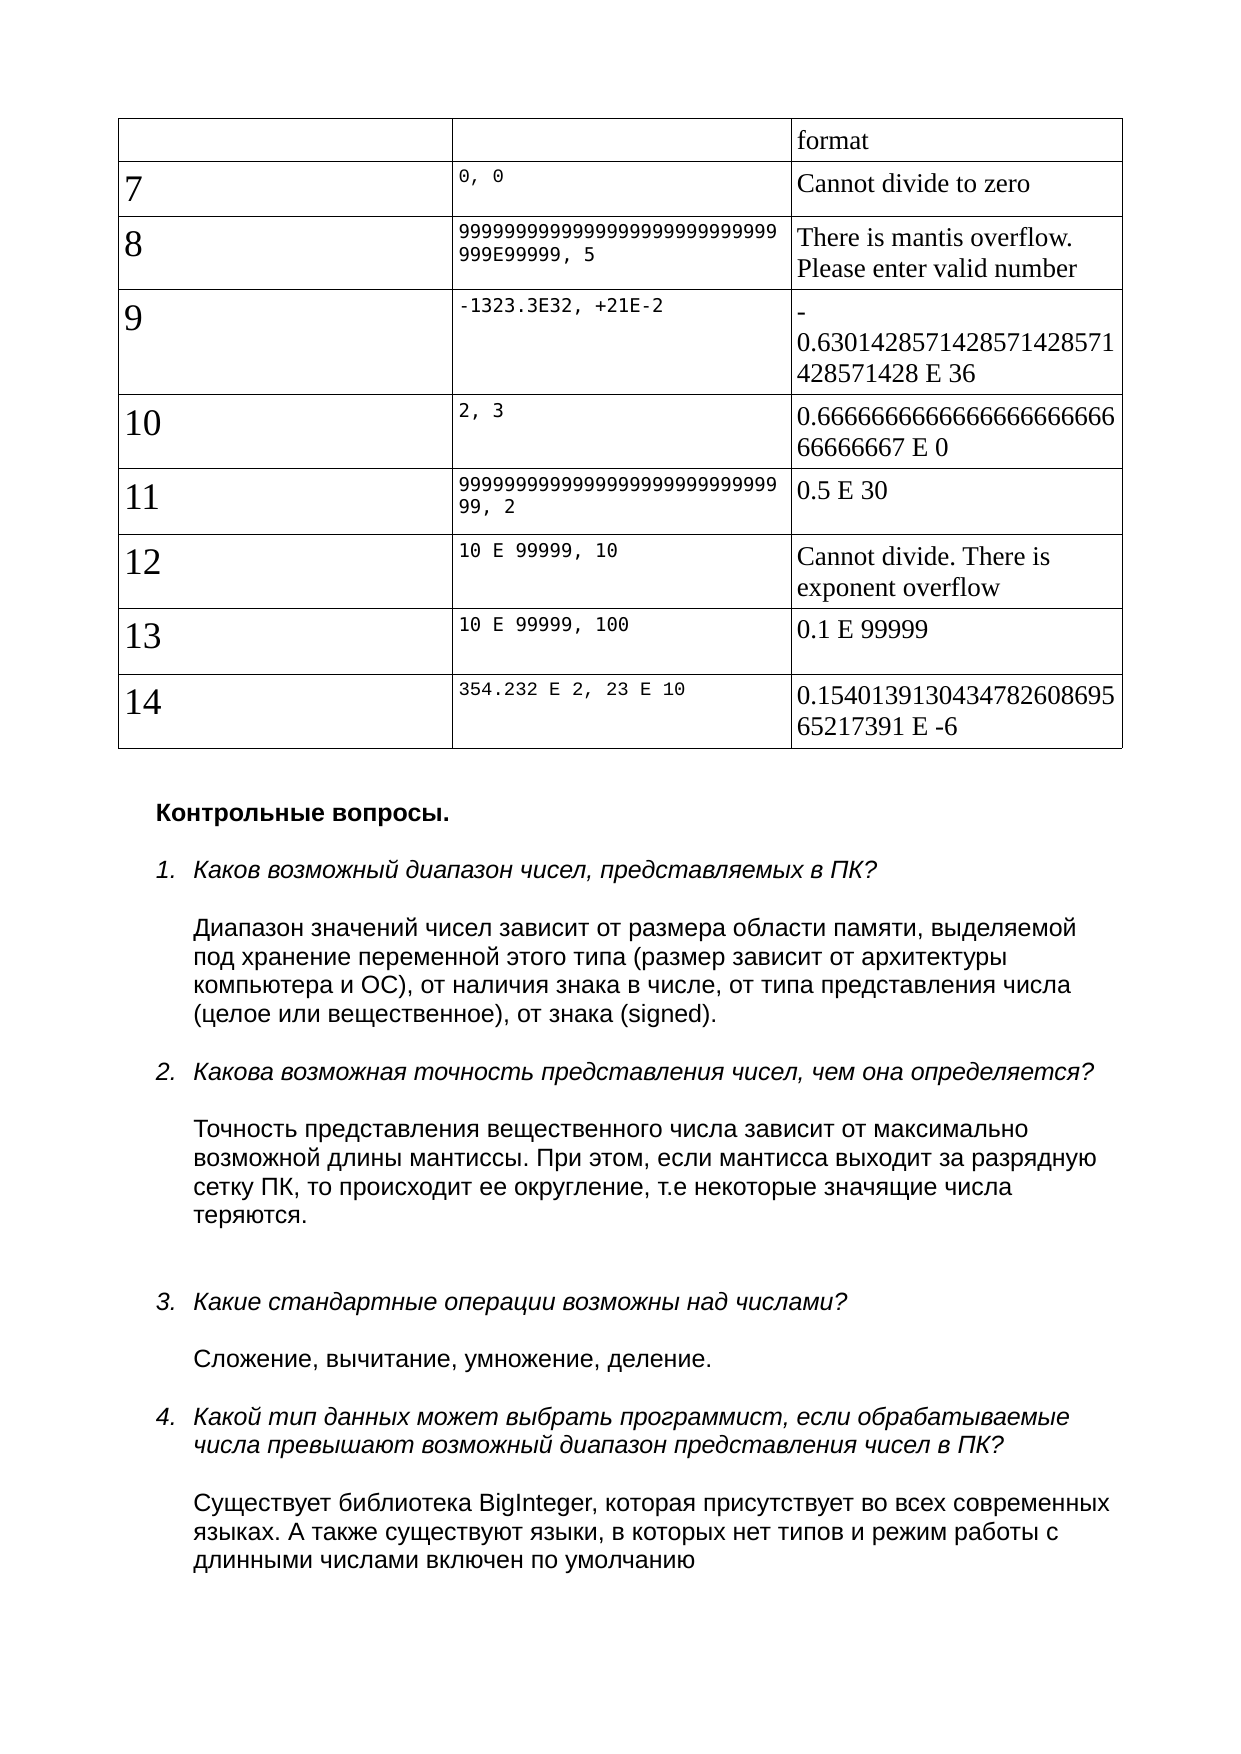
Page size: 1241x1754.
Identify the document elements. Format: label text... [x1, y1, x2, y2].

list Точность представления вещественного числа зависит от максимально возможной длины мантиссы. При этом, если мантисса выходит за разрядную сетку ПК, то происходит ее округление, т.е некоторые значящие числа теряются. [193, 1114, 1122, 1229]
table_cell Cannot divide to zero [792, 162, 1122, 216]
table_cell Cannot divide. There is exponent overflow [792, 535, 1122, 608]
table_cell 0.5 E 30 [792, 469, 1122, 534]
list Какова возможная точность представления чисел, чем она определяется? [156, 1057, 1122, 1086]
table_cell 10 [119, 395, 452, 468]
table_cell 10 E 99999, 100 [453, 609, 791, 673]
table_cell 9999999999999999999999999999999E99999, 5 [453, 217, 791, 289]
table_cell 10 E 99999, 10 [453, 535, 791, 608]
list Существует библиотека BigInteger, которая присутствует во всех современных языках. А также существуют языки, в которых нет типов и режим работы с длинными числами включен по умолчанию [193, 1488, 1122, 1574]
table_cell 354.232 E 2, 23 E 10 [453, 675, 791, 747]
table_cell 0.154013913043478260869565217391 E -6 [792, 675, 1122, 747]
table_cell 13 [119, 609, 452, 673]
table_cell 2, 3 [453, 395, 791, 468]
table_cell 14 [119, 675, 452, 747]
table_cell format [792, 119, 1122, 161]
table_cell 9 [119, 290, 452, 394]
list Какой тип данных может выбрать программист, если обрабатываемые числа превышают возможный диапазон представления чисел в ПК? [156, 1402, 1122, 1459]
table_cell -0.6301428571428571428571428571428 E 36 [792, 290, 1122, 394]
table_cell 12 [119, 535, 452, 608]
list Какие стандартные операции возможны над числами? [156, 1287, 1122, 1316]
table_cell ­0.666666666666666666666666666667 E 0 [792, 395, 1122, 468]
table_cell 0.1 E 99999 [792, 609, 1122, 673]
table_cell 999999999999999999999999999999, 2 [453, 469, 791, 534]
table_cell [119, 119, 452, 161]
text Контрольные вопросы. [156, 798, 1122, 827]
table_cell 11 [119, 469, 452, 534]
list Каков возможный диапазон чисел, представляемых в ПК? [156, 856, 1122, 884]
list Диапазон значений чисел зависит от размера области памяти, выделяемой под хранение переменной этого типа (размер зависит от архитектуры компьютера и ОС), от наличия знака в числе, от типа представления числа (целое или вещественное), от знака (signed). [193, 913, 1122, 1028]
table_cell 8 [119, 217, 452, 289]
table_cell -1323.3E32, +21E-2 [453, 290, 791, 394]
list Сложение, вычитание, умножение, деление. [193, 1344, 1122, 1373]
table_cell 7 [119, 162, 452, 216]
table_cell There is mantis overflow. Please enter valid number [792, 217, 1122, 289]
table_cell [453, 119, 791, 161]
table_cell 0, 0 [453, 162, 791, 216]
